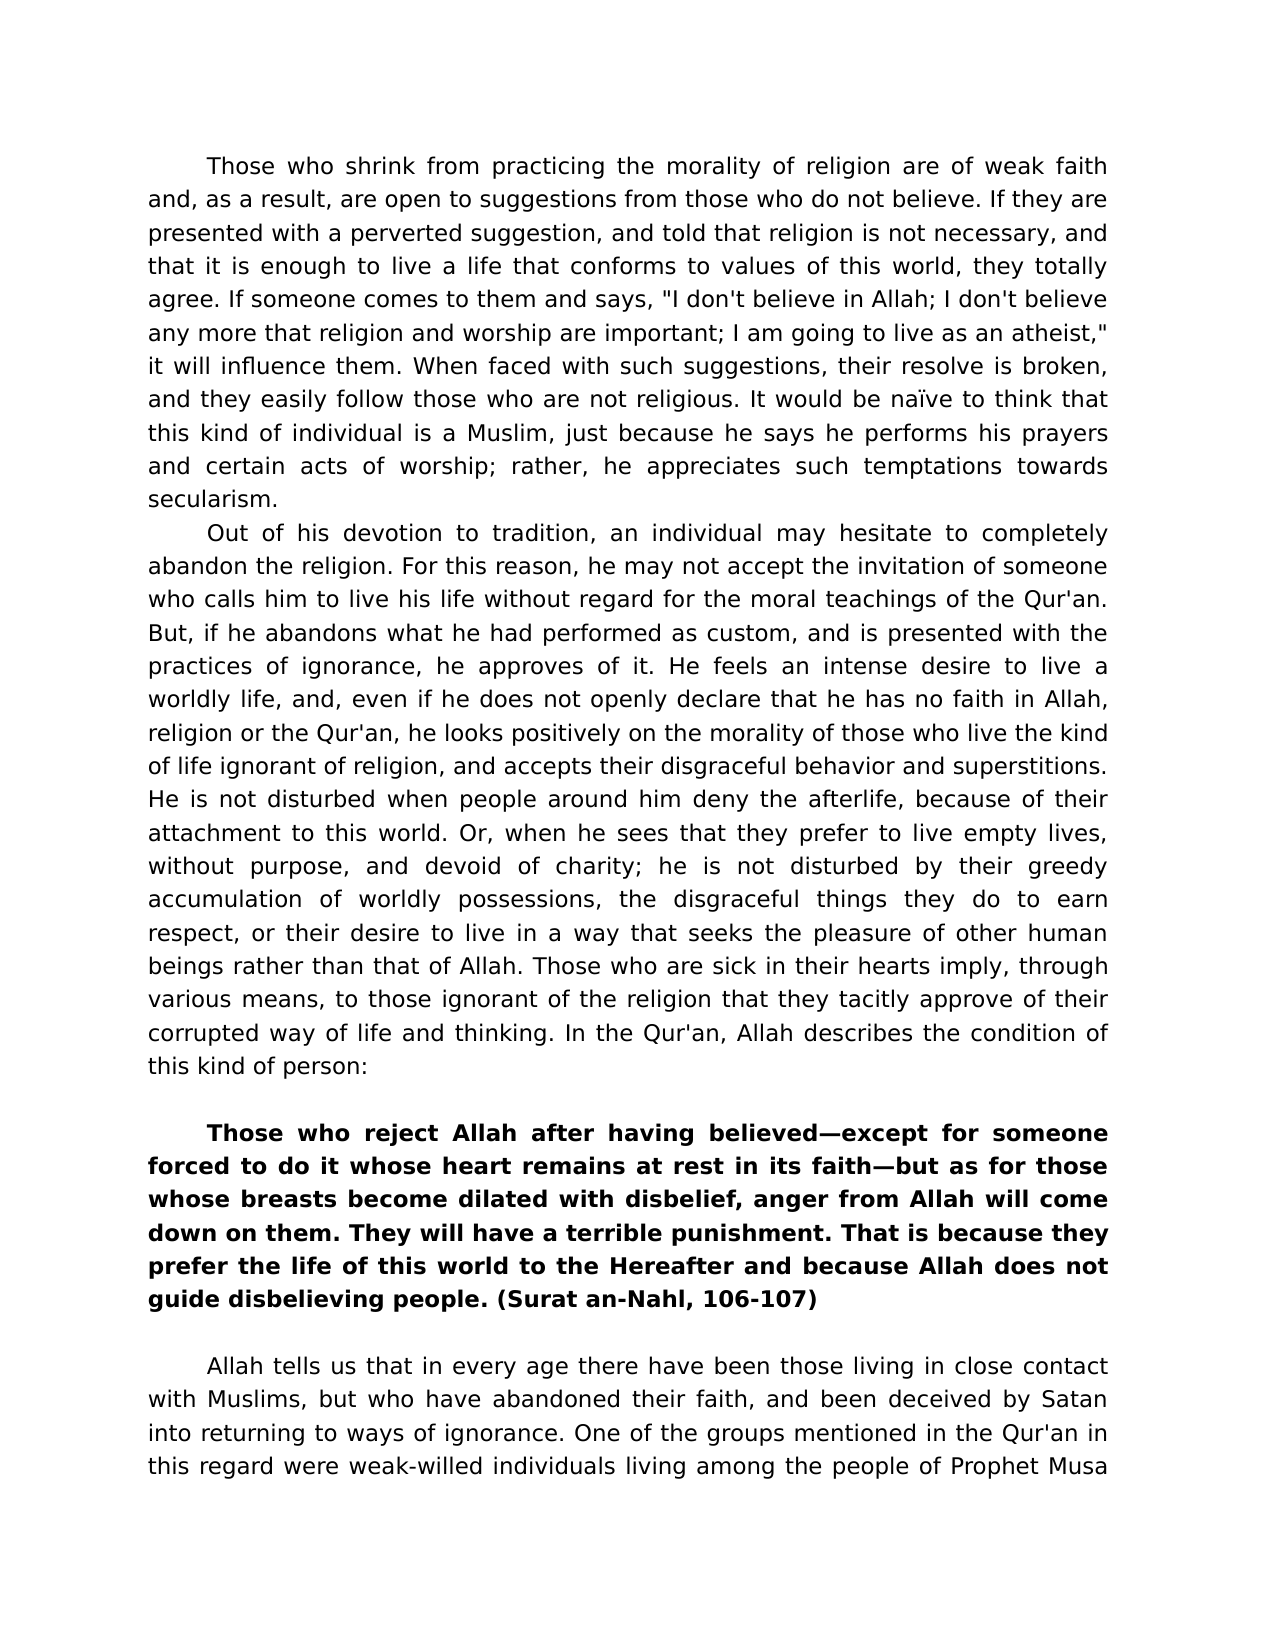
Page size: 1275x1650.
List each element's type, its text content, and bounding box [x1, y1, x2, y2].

text Those who reject Allah after having believed—except for someone forced to do it whose heart remains at rest in its faith—but as for those whose breasts become dilated with disbelief, anger from Allah will come down on them. They will have a terrible punishment. That is because they prefer the life of this world to the Hereafter and because Allah does not guide disbelieving people. (Surat an-Nahl, 106-107) [148, 1114, 1110, 1314]
text Out of his devotion to tradition, an individual may hesitate to completely abandon the religion. For this reason, he may not accept the invitation of someone who calls him to live his life without regard for the moral teachings of the Qur'an. But, if he abandons what he had performed as custom, and is presented with the practices of ignorance, he approves of it. He feels an intense desire to live a worldly life, and, even if he does not openly declare that he has no faith in Allah, religion or the Qur'an, he looks positively on the morality of those who live the kind of life ignorant of religion, and accepts their disgraceful behavior and superstitions. He is not disturbed when people around him deny the afterlife, because of their attachment to this world. Or, when he sees that they prefer to live empty lives, without purpose, and devoid of charity; he is not disturbed by their greedy accumulation of worldly possessions, the disgraceful things they do to earn respect, or their desire to live in a way that seeks the pleasure of other human beings rather than that of Allah. Those who are sick in their hearts imply, through various means, to those ignorant of the religion that they tacitly approve of their corrupted way of life and thinking. In the Qur'an, Allah describes the condition of this kind of person: [148, 514, 1110, 1081]
text Allah tells us that in every age there have been those living in close contact with Muslims, but who have abandoned their faith, and been deceived by Satan into returning to ways of ignorance. One of the groups mentioned in the Qur'an in this regard were weak-willed individuals living among the people of Prophet Musa [148, 1348, 1110, 1481]
text Those who shrink from practicing the morality of religion are of weak faith and, as a result, are open to suggestions from those who do not believe. If they are presented with a perverted suggestion, and told that religion is not necessary, and that it is enough to live a life that conforms to values of this world, they totally agree. If someone comes to them and says, "I don't believe in Allah; I don't believe any more that religion and worship are important; I am going to live as an atheist," it will influence them. When faced with such suggestions, their resolve is broken, and they easily follow those who are not religious. It would be naïve to think that this kind of individual is a Muslim, just because he says he performs his prayers and certain acts of worship; rather, he appreciates such temptations towards secularism. [148, 148, 1110, 514]
